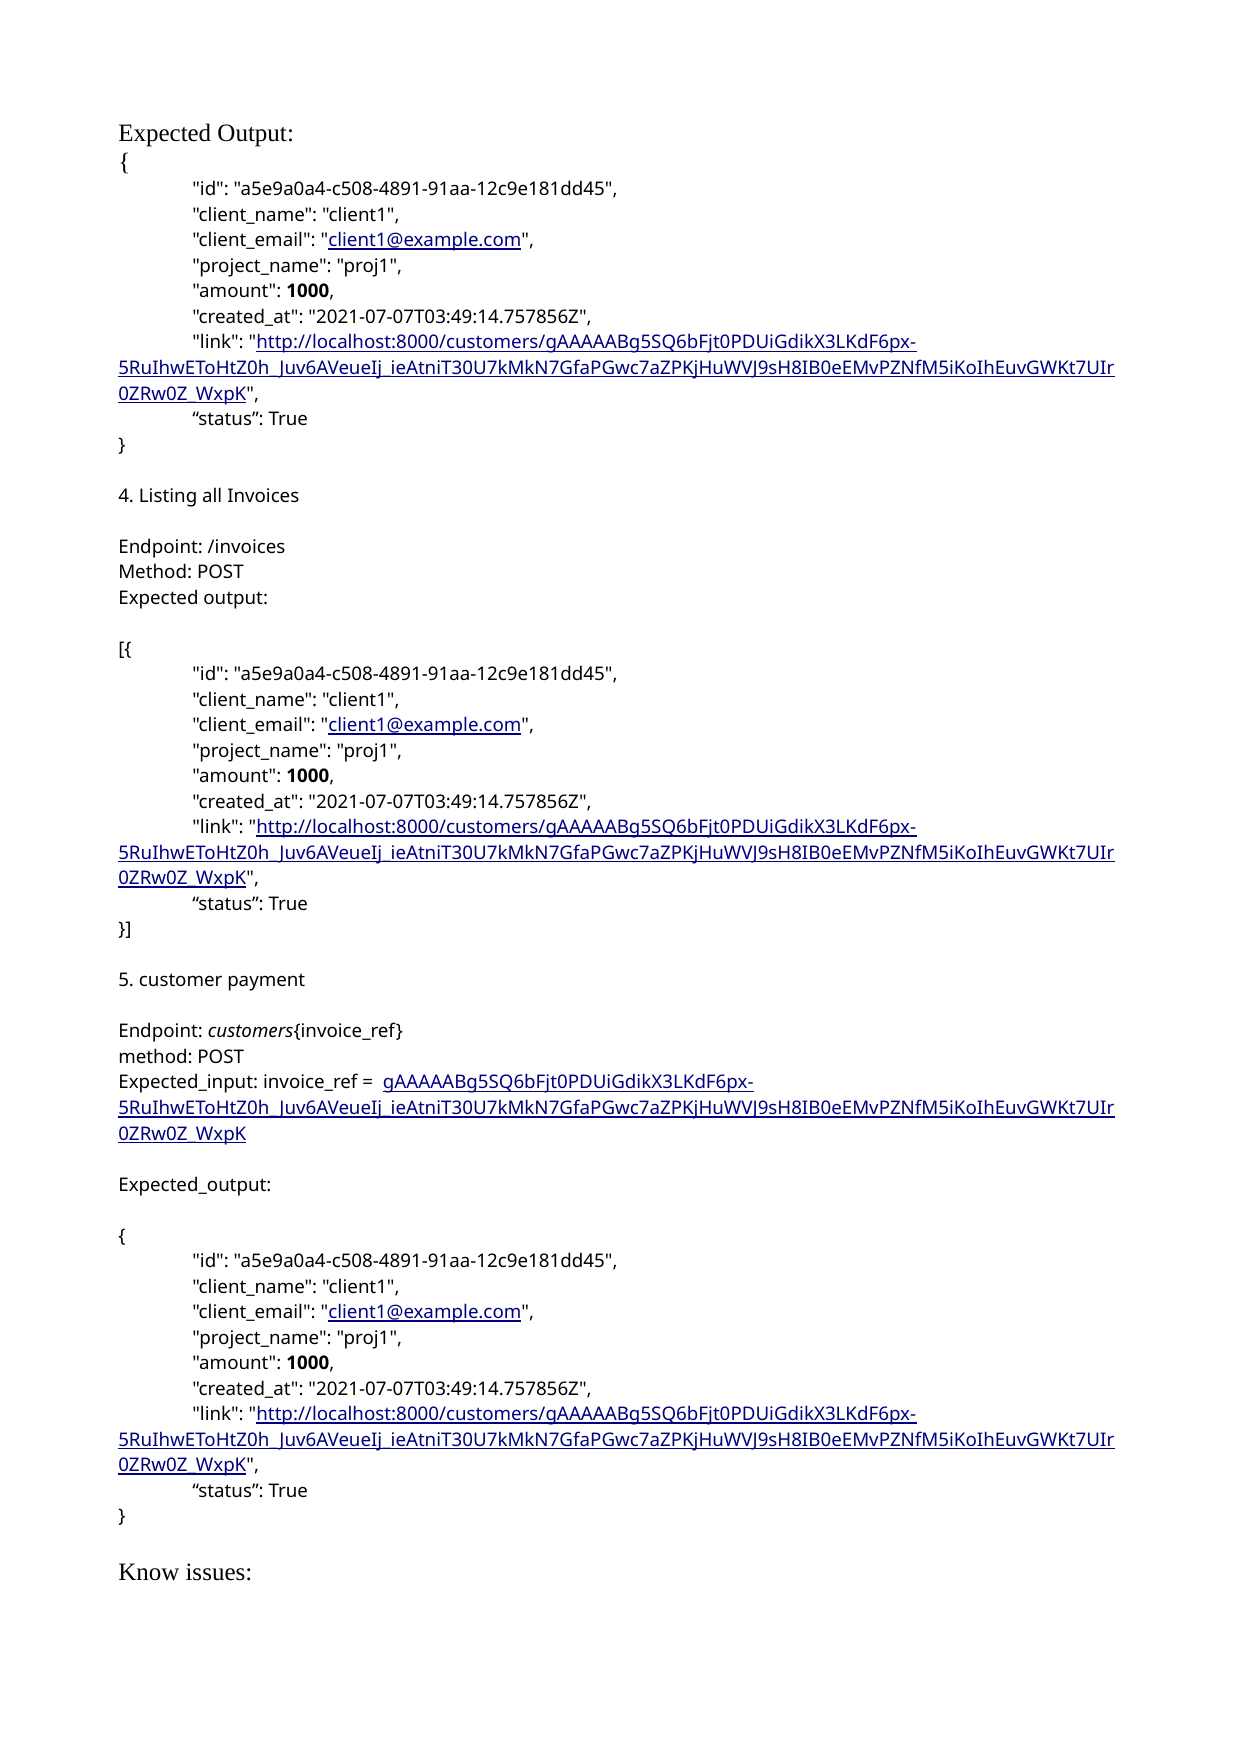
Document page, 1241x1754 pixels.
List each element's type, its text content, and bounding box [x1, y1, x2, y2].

text "link": "http://localhost:8000/customers/gAAAAABg5SQ6bFjt0PDUiGdikX3LKdF6px-5RuIhwEToHtZ0h_Juv6AVeueIj_ieAtniT30U7kMkN7GfaPGwc7aZPKjHuWVJ9sH8IB0eEMvPZNfM5iKoIhEuvGWKt7UIr0ZRw0Z_WxpK", [118, 1401, 1122, 1477]
text “status”: True [118, 1477, 1122, 1503]
text "client_email": "client1@example.com", [118, 712, 1122, 737]
text “status”: True [118, 890, 1122, 916]
text "id": "a5e9a0a4-c508-4891-91aa-12c9e181dd45", [118, 1247, 1122, 1273]
text "amount": 1000, [118, 1349, 1122, 1375]
text "client_name": "client1", [118, 1273, 1122, 1298]
text }] [118, 916, 1122, 941]
text "link": "http://localhost:8000/customers/gAAAAABg5SQ6bFjt0PDUiGdikX3LKdF6px-5RuIhwEToHtZ0h_Juv6AVeueIj_ieAtniT30U7kMkN7GfaPGwc7aZPKjHuWVJ9sH8IB0eEMvPZNfM5iKoIhEuvGWKt7UIr0ZRw0Z_WxpK", [118, 814, 1122, 890]
text "amount": 1000, [118, 763, 1122, 788]
text "id": "a5e9a0a4-c508-4891-91aa-12c9e181dd45", [118, 176, 1122, 201]
text 4. Listing all Invoices [118, 482, 1122, 507]
text Endpoint: customers{invoice_ref} [118, 1018, 1122, 1043]
text "client_email": "client1@example.com", [118, 227, 1122, 252]
text "client_name": "client1", [118, 686, 1122, 712]
text "client_email": "client1@example.com", [118, 1298, 1122, 1324]
text "amount": 1000, [118, 278, 1122, 303]
text "project_name": "proj1", [118, 737, 1122, 763]
text Expected output: [118, 584, 1122, 609]
text "created_at": "2021-07-07T03:49:14.757856Z", [118, 1375, 1122, 1401]
text “status”: True [118, 405, 1122, 431]
text } [118, 1503, 1122, 1528]
text "client_name": "client1", [118, 201, 1122, 227]
text "id": "a5e9a0a4-c508-4891-91aa-12c9e181dd45", [118, 661, 1122, 686]
text { [118, 1222, 1122, 1247]
text Expected Output: [118, 118, 1122, 147]
text "created_at": "2021-07-07T03:49:14.757856Z", [118, 788, 1122, 814]
text 5. customer payment [118, 967, 1122, 992]
text { [118, 147, 1122, 176]
text [{ [118, 635, 1122, 661]
text Expected_output: [118, 1171, 1122, 1196]
text Expected_input: invoice_ref = gAAAAABg5SQ6bFjt0PDUiGdikX3LKdF6px-5RuIhwEToHtZ0h_Juv6AVeueIj_ieAtniT30U7kMkN7GfaPGwc7aZPKjHuWVJ9sH8IB0eEMvPZNfM5iKoIhEuvGWKt7UIr0ZRw0Z_WxpK [118, 1069, 1122, 1145]
text Method: POST [118, 558, 1122, 584]
text } [118, 431, 1122, 456]
text "project_name": "proj1", [118, 252, 1122, 278]
text "created_at": "2021-07-07T03:49:14.757856Z", [118, 303, 1122, 329]
text "link": "http://localhost:8000/customers/gAAAAABg5SQ6bFjt0PDUiGdikX3LKdF6px-5RuIhwEToHtZ0h_Juv6AVeueIj_ieAtniT30U7kMkN7GfaPGwc7aZPKjHuWVJ9sH8IB0eEMvPZNfM5iKoIhEuvGWKt7UIr0ZRw0Z_WxpK", [118, 329, 1122, 405]
text method: POST [118, 1043, 1122, 1069]
text "project_name": "proj1", [118, 1324, 1122, 1349]
text Endpoint: /invoices [118, 533, 1122, 558]
text Know issues: [118, 1557, 1122, 1586]
